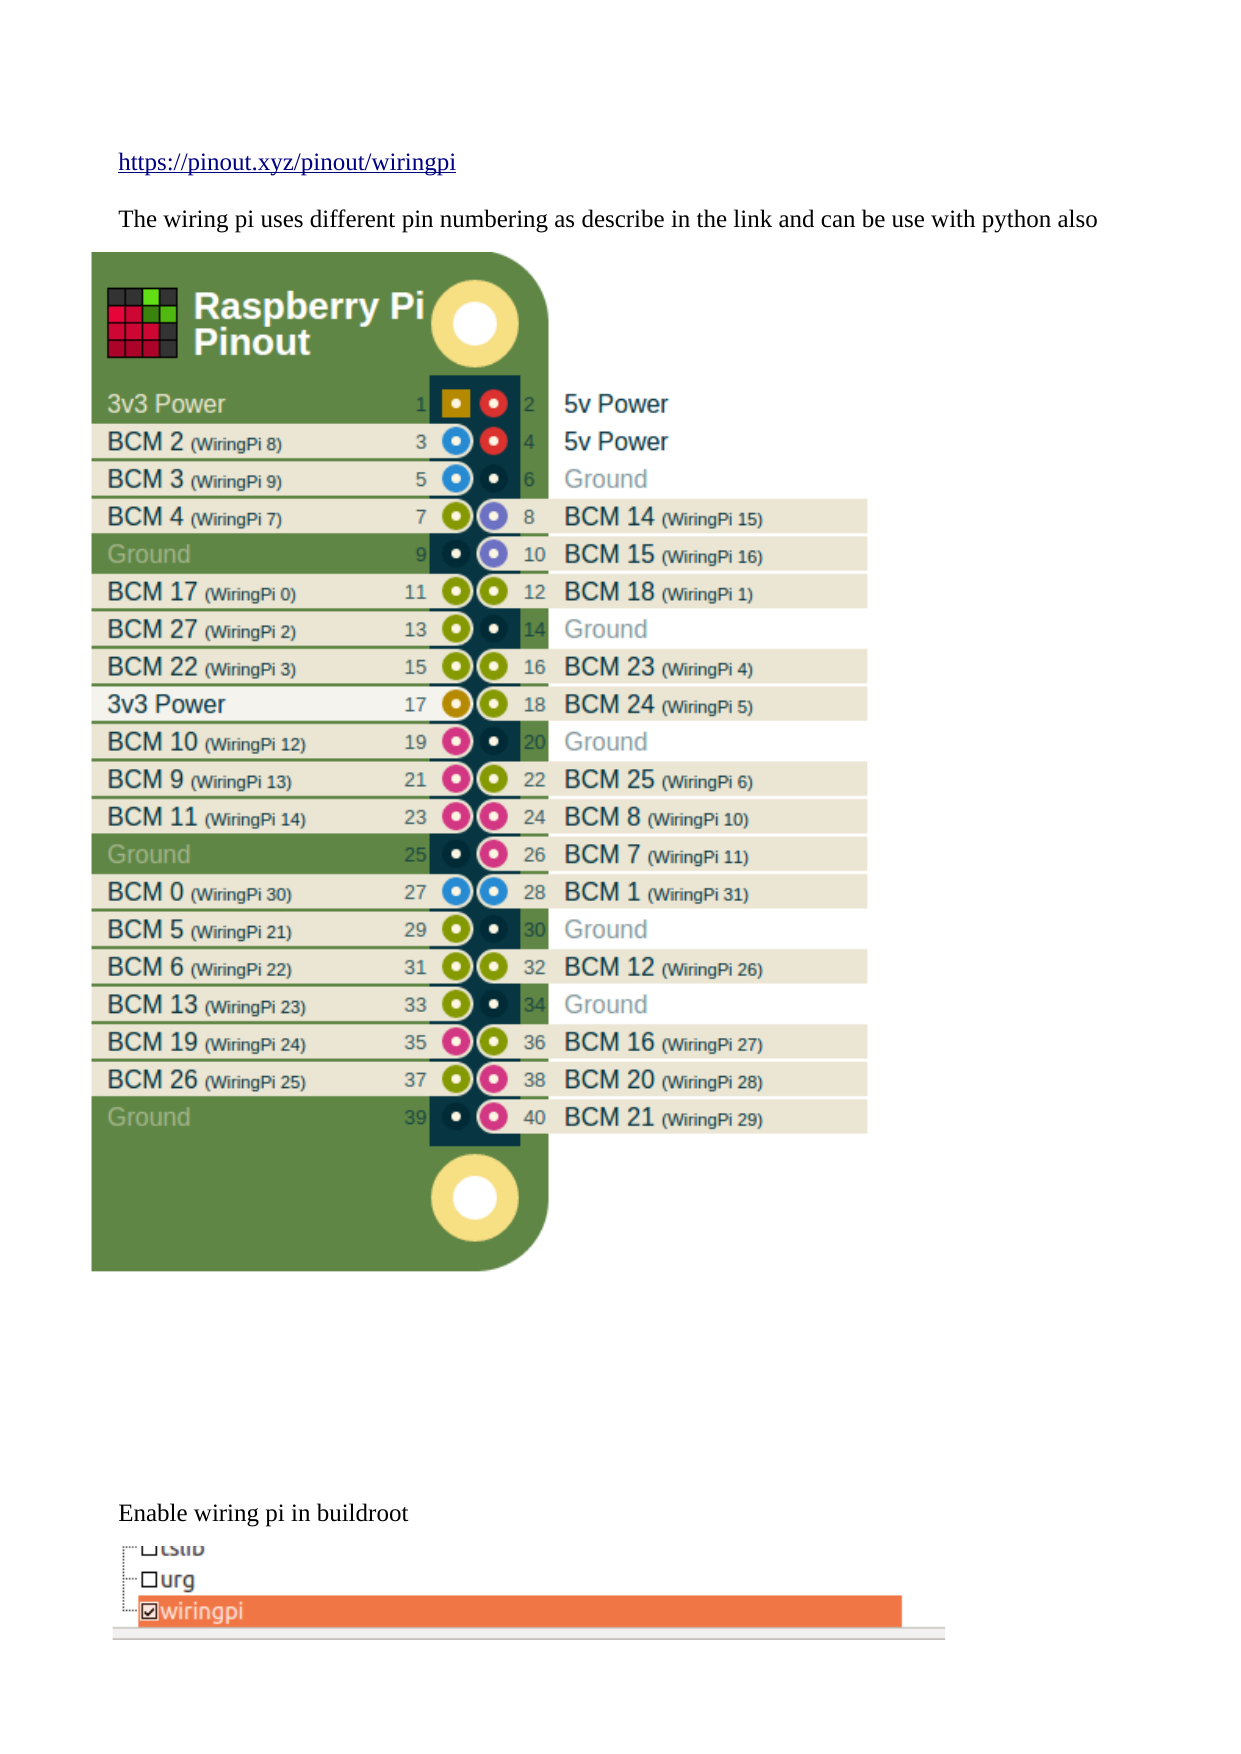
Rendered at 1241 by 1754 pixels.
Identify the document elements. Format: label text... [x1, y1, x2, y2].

text Enable wiring pi in buildroot [118, 1498, 1122, 1527]
text https://pinout.xyz/pinout/wiringpi [118, 147, 1122, 176]
picture [112, 1546, 946, 1640]
text The wiring pi uses different pin numbering as describe in the link and can be use with python also [118, 204, 1122, 233]
picture [84, 252, 868, 1295]
